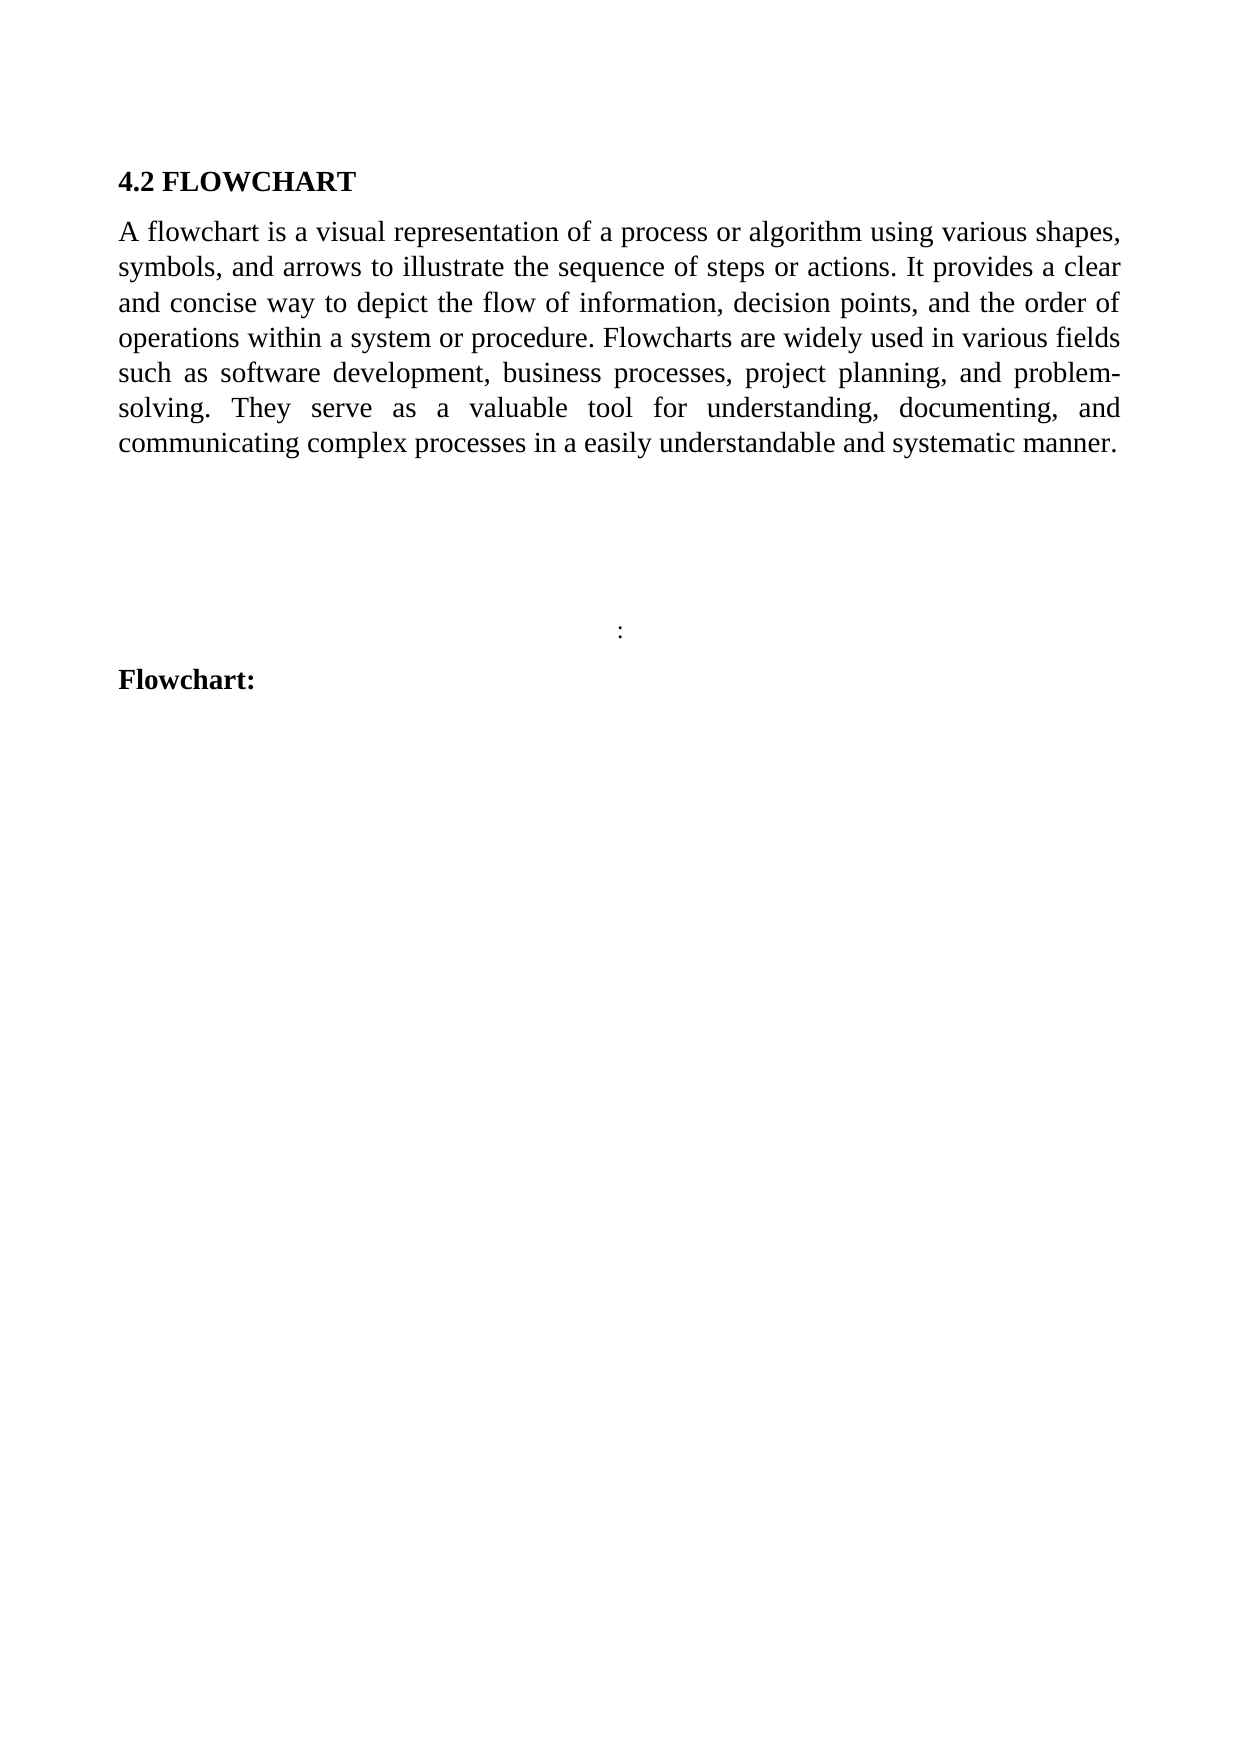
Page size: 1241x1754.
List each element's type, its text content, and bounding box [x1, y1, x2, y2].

text : [118, 616, 1122, 644]
text A flowchart is a visual representation of a process or algorithm using various shapes, symbols, and arrows to illustrate the sequence of steps or actions. It provides a clear and concise way to depict the flow of information, decision points, and the order of operations within a system or procedure. Flowcharts are widely used in various fields such as software development, business processes, project planning, and problem-solving. They serve as a valuable tool for understanding, documenting, and communicating complex processes in a easily understandable and systematic manner. [118, 214, 1122, 459]
text Flowchart: [118, 662, 1122, 696]
text 4.2 FLOWCHART [118, 164, 1122, 198]
